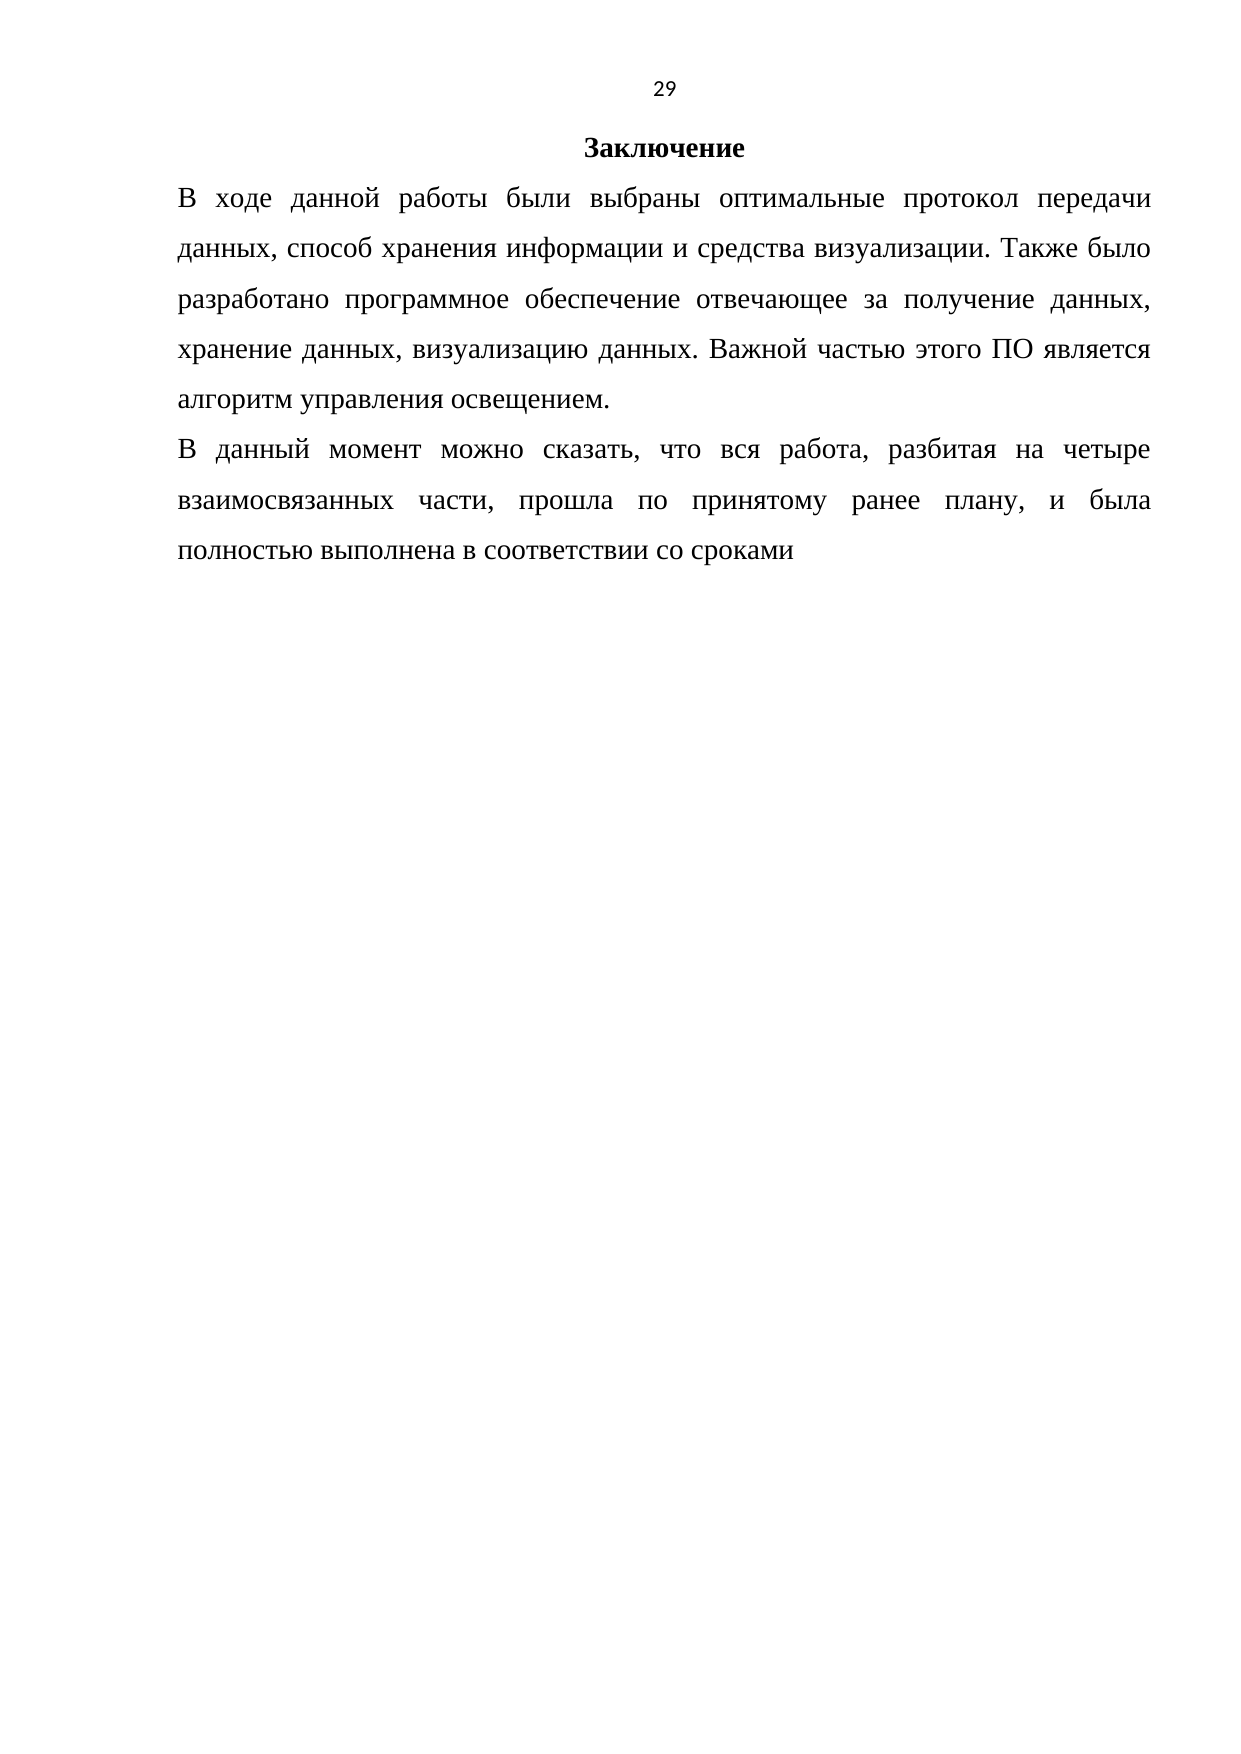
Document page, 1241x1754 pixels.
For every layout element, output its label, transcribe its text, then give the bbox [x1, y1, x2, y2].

text Заключение [177, 130, 1152, 163]
text В данный момент можно сказать, что вся работа, разбитая на четыре взаимосвязанных части, прошла по принятому ранее плану, и была полностью выполнена в соответствии со сроками [177, 432, 1152, 566]
text В ходе данной работы были выбраны оптимальные протокол передачи данных, способ хранения информации и средства визуализации. Также было разработано программное обеспечение отвечающее за получение данных, хранение данных, визуализацию данных. Важной частью этого ПО является алгоритм управления освещением. [177, 180, 1152, 415]
